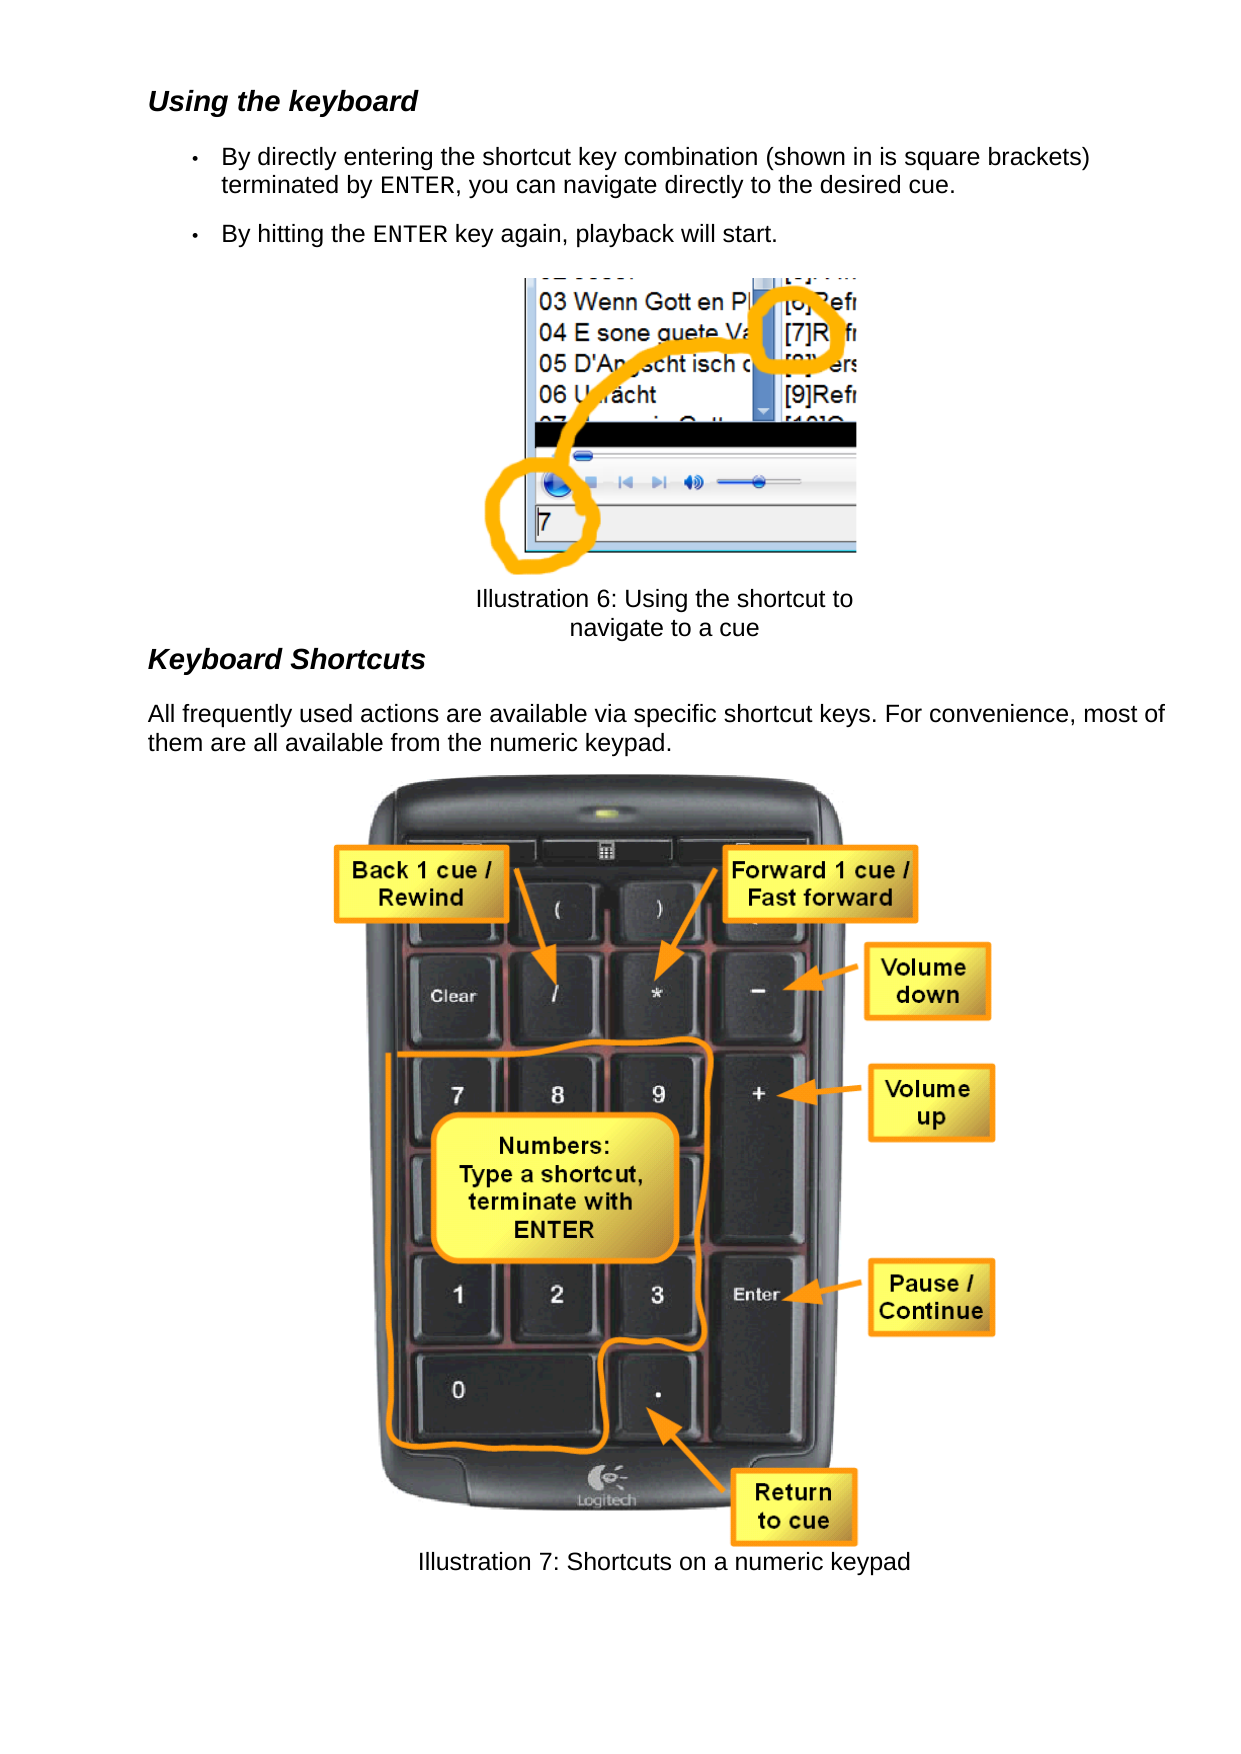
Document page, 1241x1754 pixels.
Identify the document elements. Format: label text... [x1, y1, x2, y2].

subtitle Keyboard Shortcuts [148, 275, 1181, 676]
picture [333, 774, 996, 1547]
text Illustration 7: Shortcuts on a numeric keypad [333, 1547, 996, 1575]
text All frequently used actions are available via specific shortcut keys. For convenience, most of them are all available from the numeric keypad. [148, 699, 1181, 757]
list By directly entering the shortcut key combination (shown in is square brackets) terminated by ENTER, you can navigate directly to the desired cue. [192, 142, 1181, 201]
picture [472, 278, 857, 585]
list Illustration 6: Using the shortcut to navigate to a cue [472, 585, 856, 642]
subtitle Using the keyboard [148, 84, 1181, 118]
list By hitting the ENTER key again, playback will start. [192, 219, 1181, 250]
